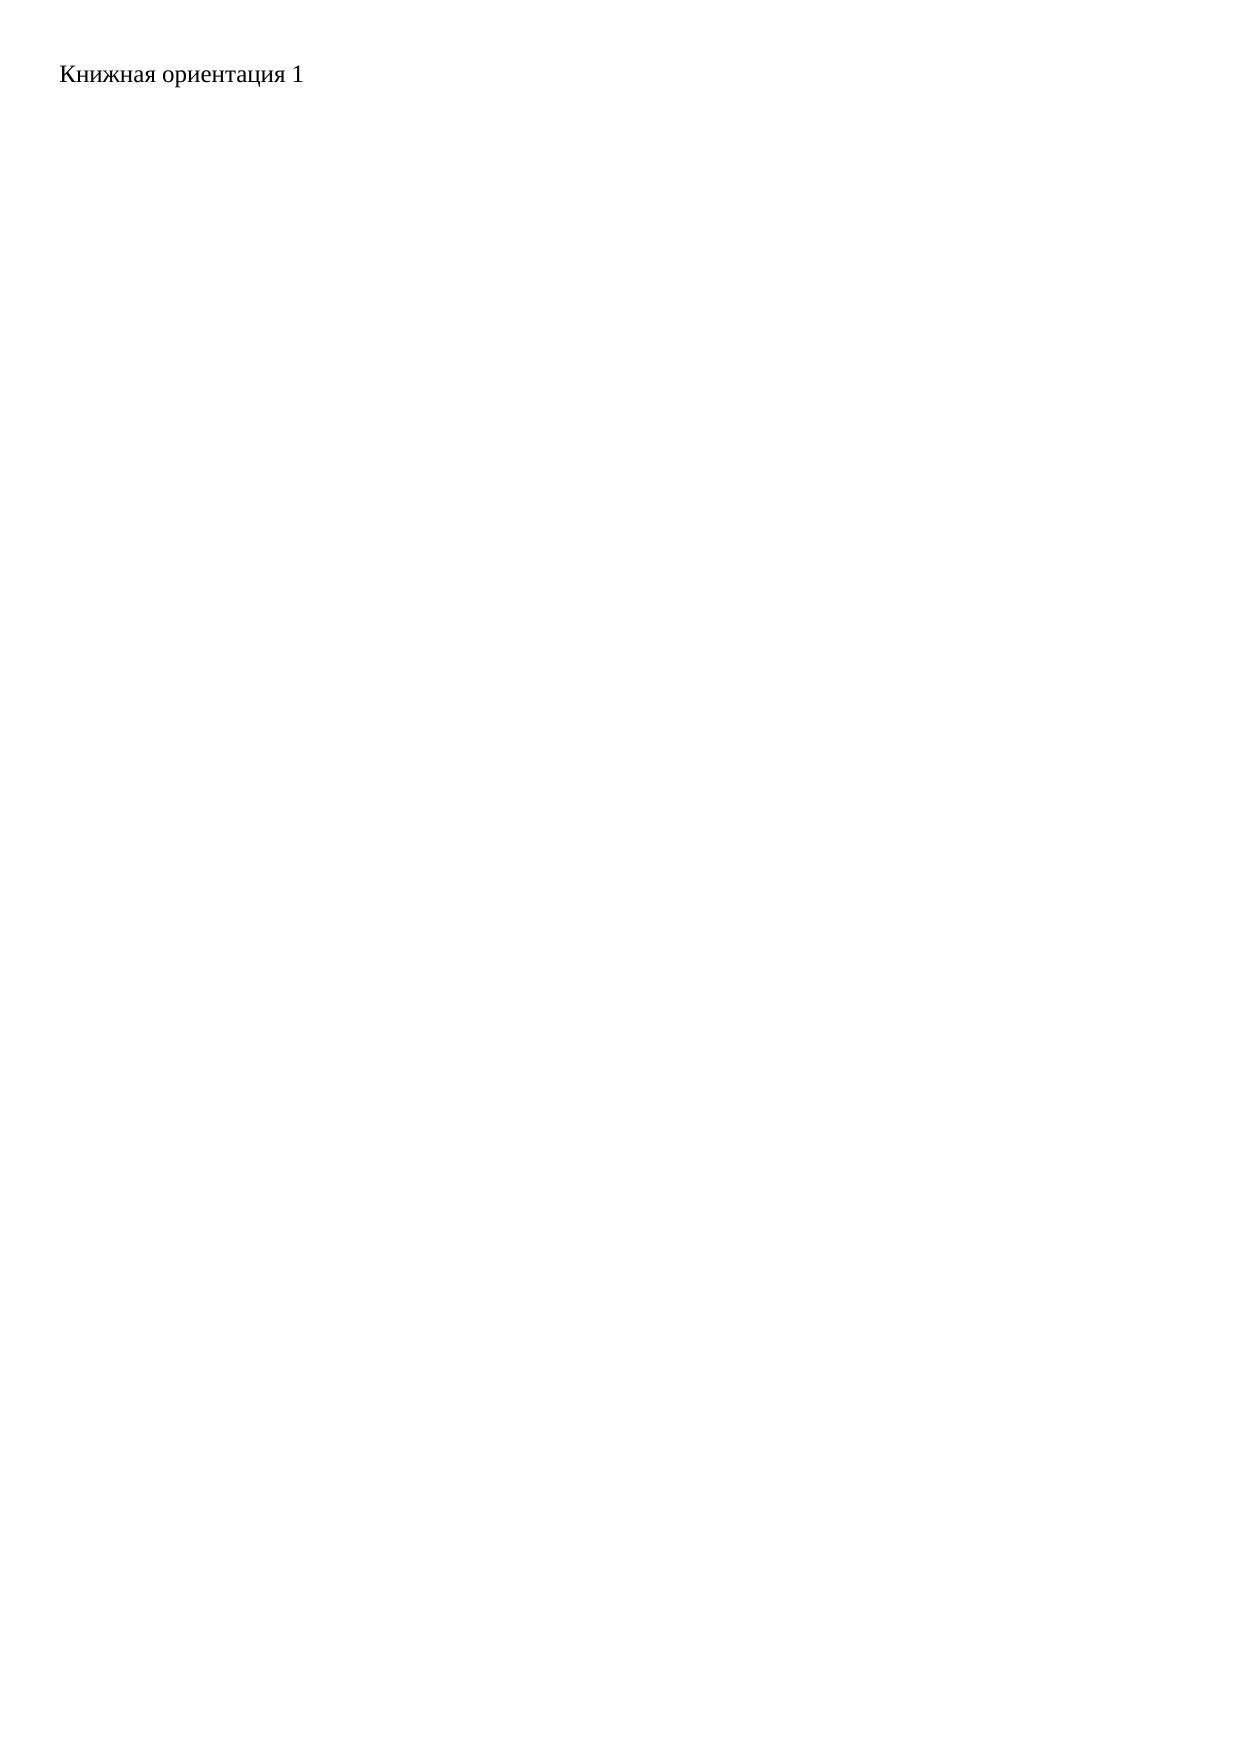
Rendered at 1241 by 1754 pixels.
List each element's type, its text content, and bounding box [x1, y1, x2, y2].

text Книжная ориентация 1 [59, 59, 1181, 88]
